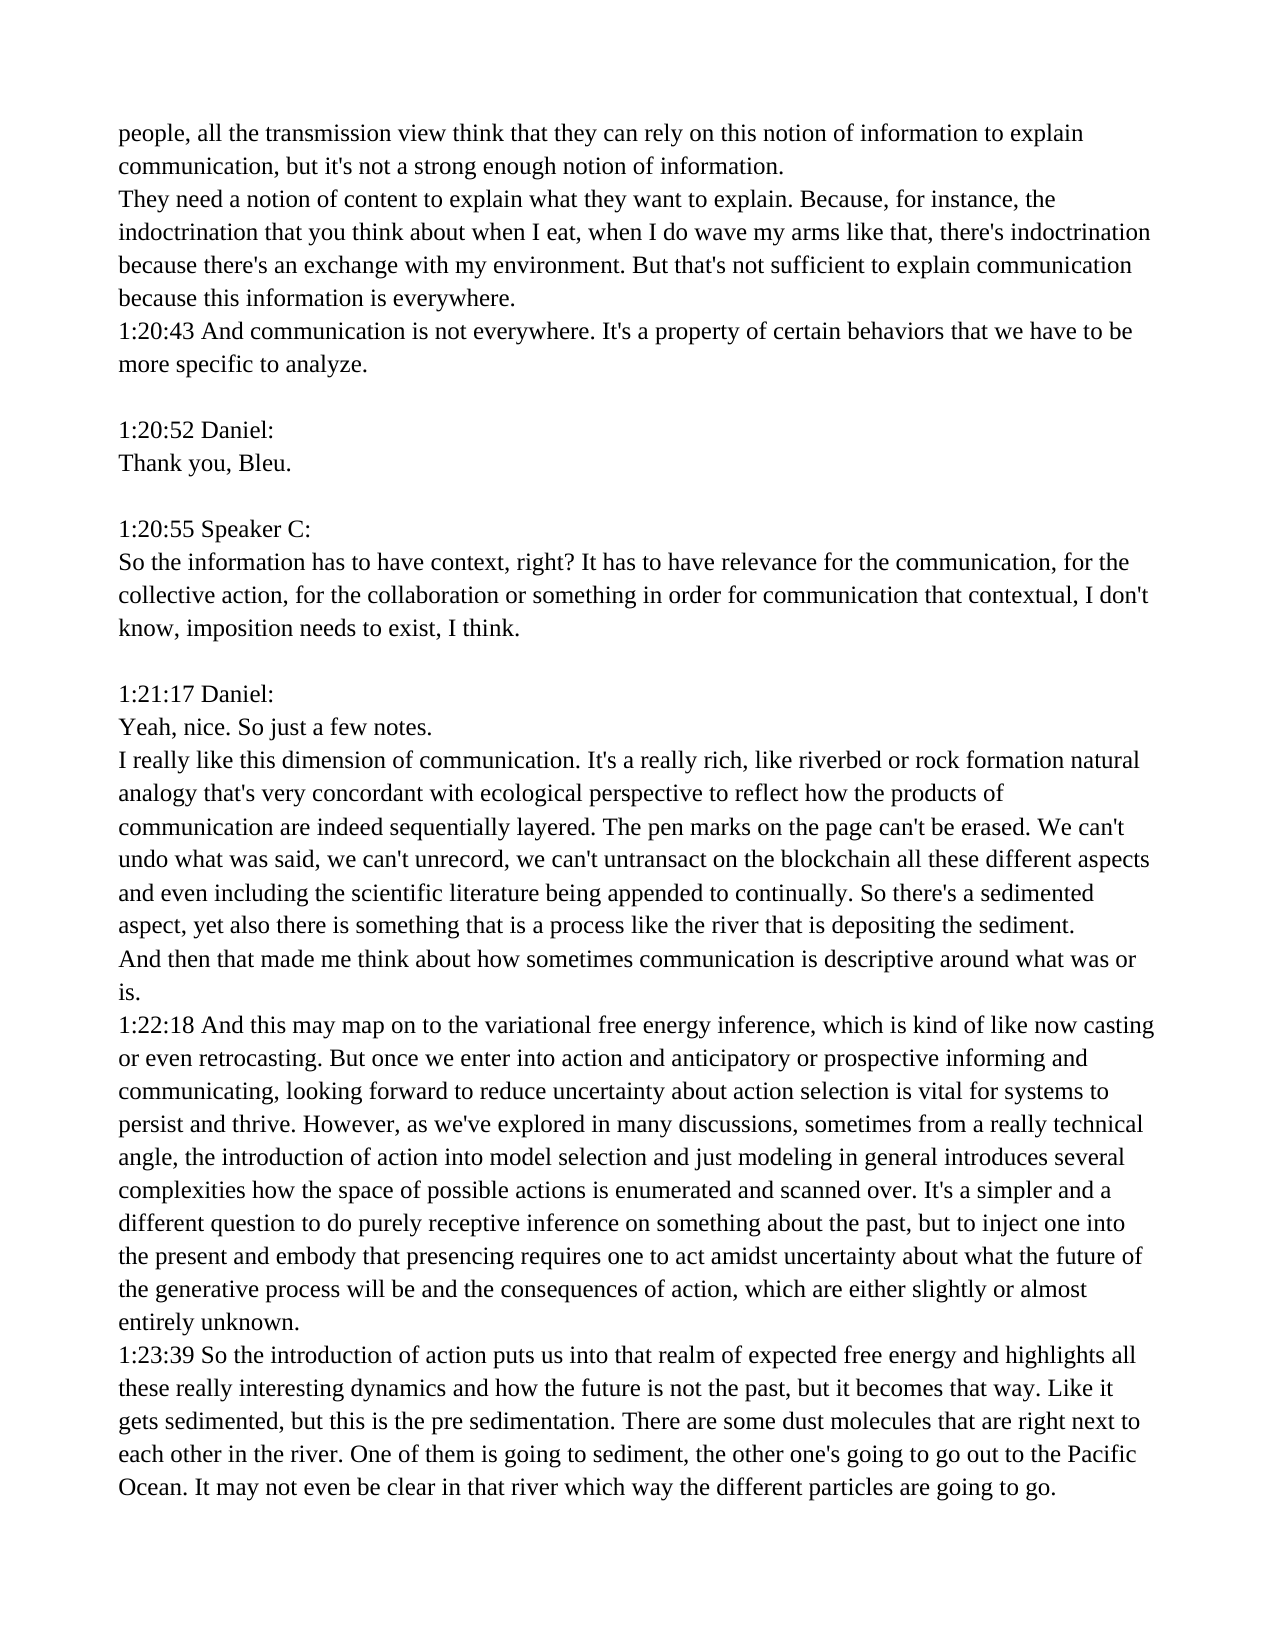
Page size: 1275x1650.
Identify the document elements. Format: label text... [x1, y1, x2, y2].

text people, all the transmission view think that they can rely on this notion of information to explain communication, but it's not a strong enough notion of information. [118, 118, 1157, 180]
text 1:22:18 And this may map on to the variational free energy inference, which is kind of like now casting or even retrocasting. But once we enter into action and anticipatory or prospective informing and communicating, looking forward to reduce uncertainty about action selection is vital for systems to persist and thrive. However, as we've explored in many discussions, sometimes from a really technical angle, the introduction of action into model selection and just modeling in general introduces several complexities how the space of possible actions is enumerated and scanned over. It's a simpler and a different question to do purely receptive inference on something about the past, but to inject one into the present and embody that presencing requires one to act amidst uncertainty about what the future of the generative process will be and the consequences of action, which are either slightly or almost entirely unknown. [118, 1010, 1157, 1336]
text Thank you, Bleu. [118, 448, 1157, 477]
text 1:20:43 And communication is not everywhere. It's a property of certain behaviors that we have to be more specific to analyze. [118, 316, 1157, 378]
text 1:23:39 So the introduction of action puts us into that realm of expected free energy and highlights all these really interesting dynamics and how the future is not the past, but it becomes that way. Like it gets sedimented, but this is the pre sedimentation. There are some dust molecules that are right next to each other in the river. One of them is going to sediment, the other one's going to go out to the Pacific Ocean. It may not even be clear in that river which way the different particles are going to go. [118, 1340, 1157, 1501]
text Yeah, nice. So just a few notes. [118, 712, 1157, 741]
text So the information has to have context, right? It has to have relevance for the communication, for the collective action, for the collaboration or something in order for communication that contextual, I don't know, imposition needs to exist, I think. [118, 547, 1157, 642]
text I really like this dimension of communication. It's a really rich, like riverbed or rock formation natural analogy that's very concordant with ecological perspective to reflect how the products of communication are indeed sequentially layered. The pen marks on the page can't be erased. We can't undo what was said, we can't unrecord, we can't untransact on the blockchain all these different aspects and even including the scientific literature being appended to continually. So there's a sedimented aspect, yet also there is something that is a process like the river that is depositing the sediment. [118, 746, 1157, 939]
text They need a notion of content to explain what they want to explain. Because, for instance, the indoctrination that you think about when I eat, when I do wave my arms like that, there's indoctrination because there's an exchange with my environment. But that's not sufficient to explain communication because this information is everywhere. [118, 184, 1157, 312]
text And then that made me think about how sometimes communication is descriptive around what was or is. [118, 944, 1157, 1005]
text 1:21:17 Daniel: [118, 679, 1157, 708]
text 1:20:52 Daniel: [118, 415, 1157, 444]
text 1:20:55 Speaker C: [118, 514, 1157, 543]
